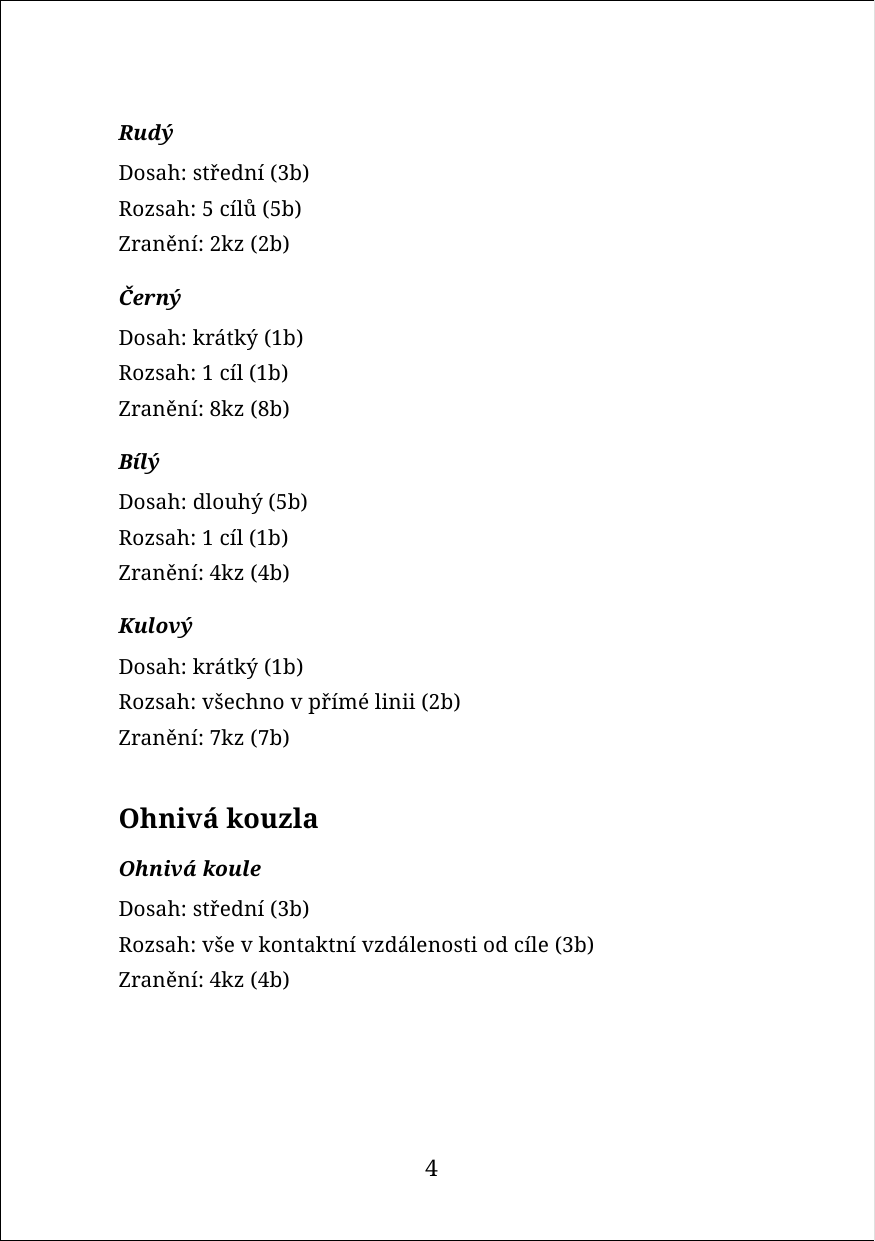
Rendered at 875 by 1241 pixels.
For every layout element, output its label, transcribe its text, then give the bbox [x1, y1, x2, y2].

subtitle Bílý [118, 447, 756, 476]
text Dosah: krátký (1b) Rozsah: všechno v přímé linii (2b) Zranění: 7kz (7b) [118, 652, 756, 751]
text Dosah: krátký (1b) Rozsah: 1 cíl (1b) Zranění: 8kz (8b) [118, 323, 756, 422]
subtitle Rudý [118, 118, 756, 147]
text Dosah: střední (3b) Rozsah: 5 cílů (5b) Zranění: 2kz (2b) [118, 158, 756, 258]
subtitle Kulový [118, 612, 756, 640]
subtitle Ohnivá kouzla [118, 800, 756, 837]
text Dosah: dlouhý (5b) Rozsah: 1 cíl (1b) Zranění: 4kz (4b) [118, 487, 756, 587]
subtitle Ohnivá koule [118, 854, 756, 883]
text Dosah: střední (3b) Rozsah: vše v kontaktní vzdálenosti od cíle (3b) Zranění: 4kz (4b) [118, 894, 756, 994]
subtitle Černý [118, 283, 756, 311]
